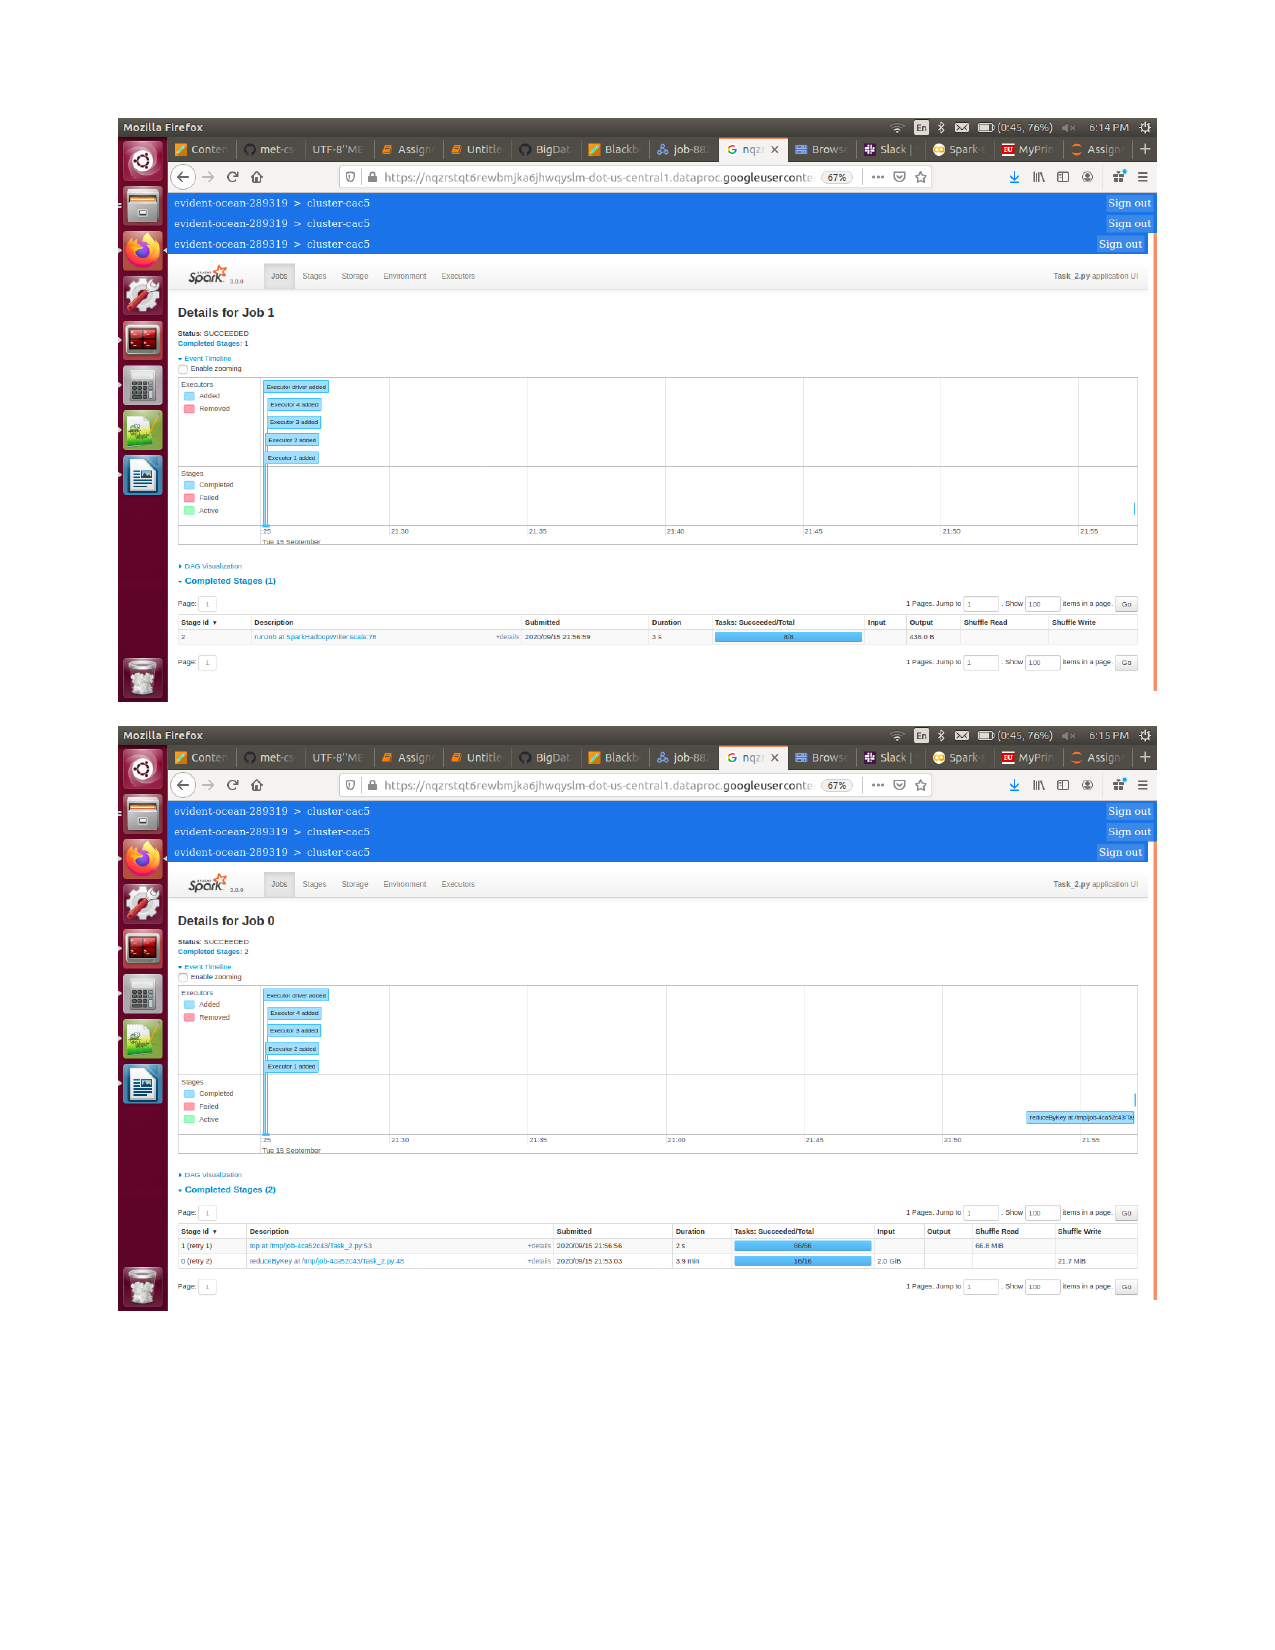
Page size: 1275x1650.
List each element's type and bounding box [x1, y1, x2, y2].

picture [118, 118, 1157, 702]
picture [118, 726, 1157, 1311]
